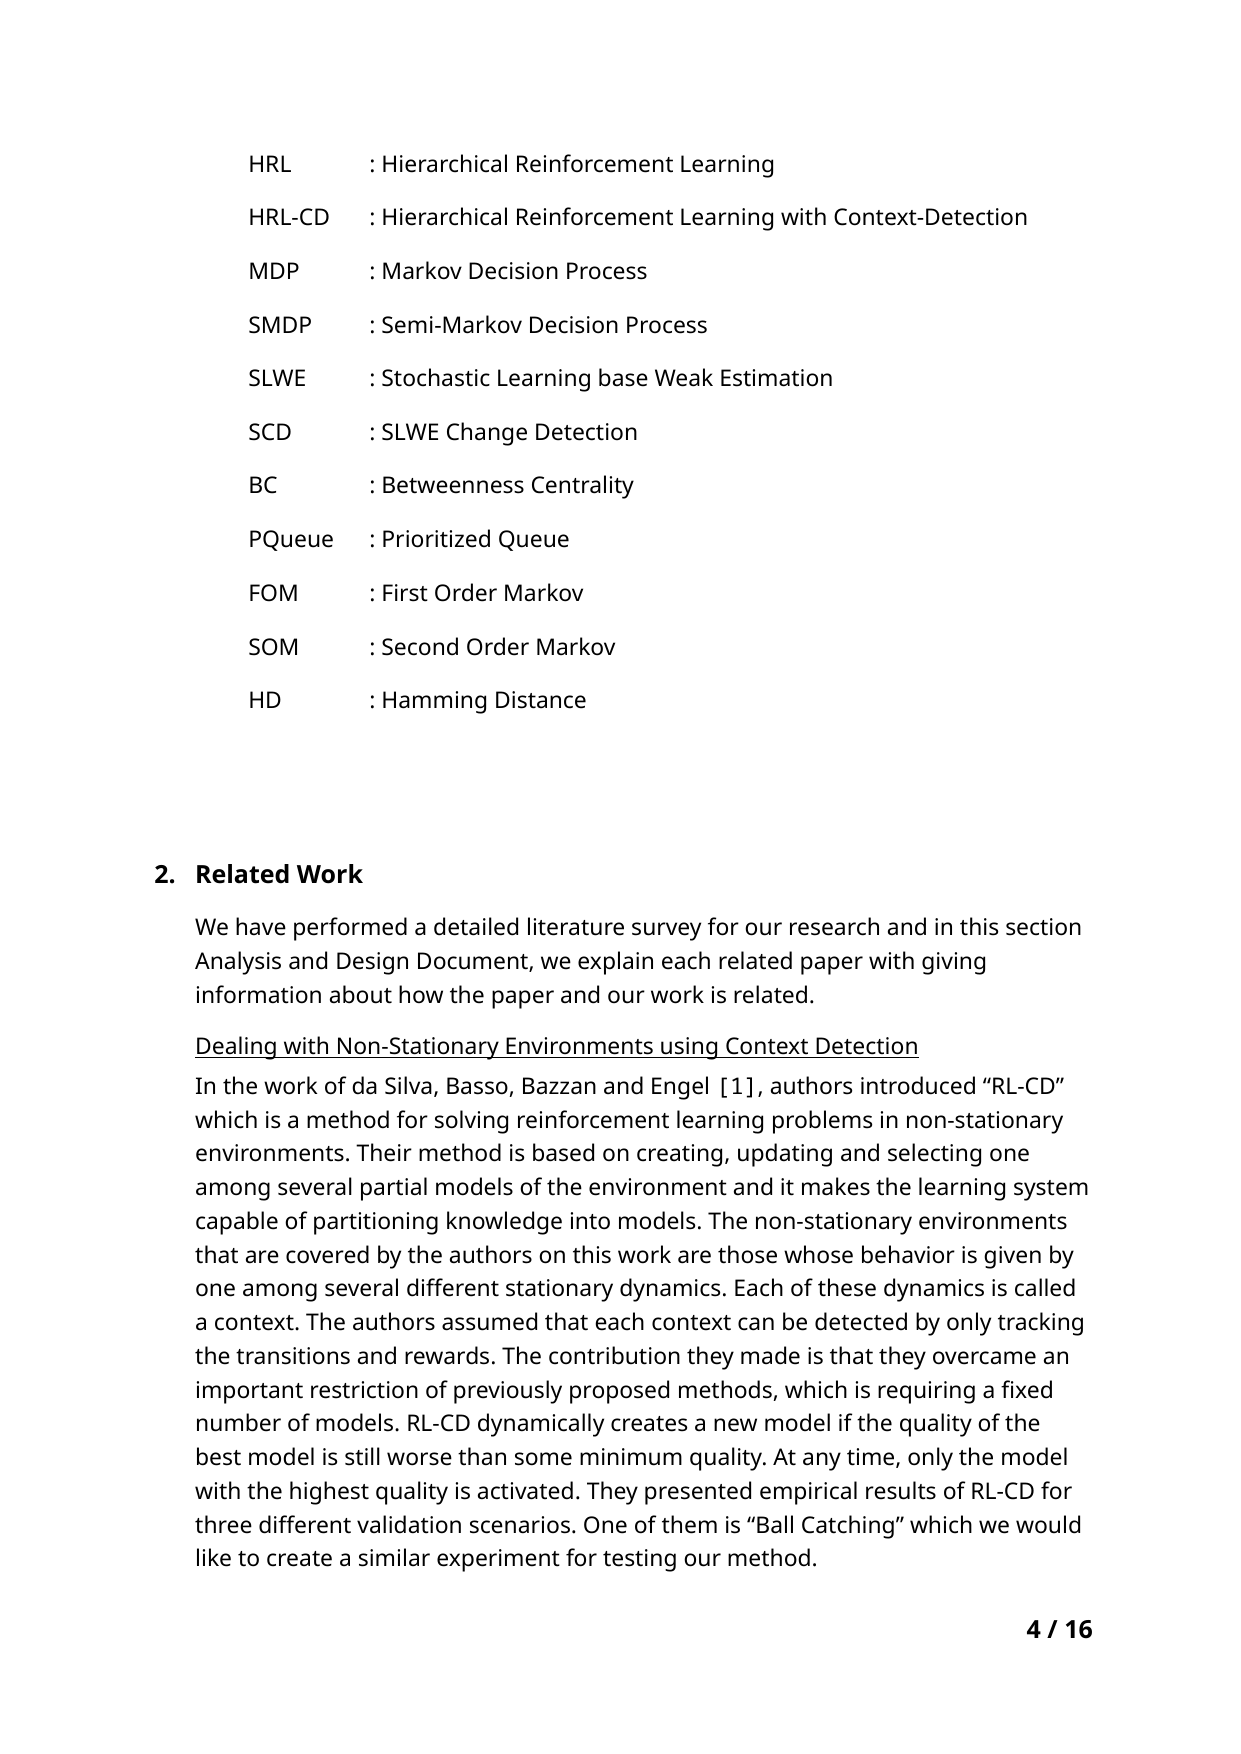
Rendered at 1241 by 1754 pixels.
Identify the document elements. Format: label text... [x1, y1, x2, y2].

list In the work of da Silva, Basso, Bazzan and Engel [1], authors introduced “RL-CD” which is a method for solving reinforcement learning problems in non-stationary environments. Their method is based on creating, updating and selecting one among several partial models of the environment and it makes the learning system capable of partitioning knowledge into models. The non-stationary environments that are covered by the authors on this work are those whose behavior is given by one among several different stationary dynamics. Each of these dynamics is called a context. The authors assumed that each context can be detected by only tracking the transitions and rewards. The contribution they made is that they overcame an important restriction of previously proposed methods, which is requiring a fixed number of models. RL-CD dynamically creates a new model if the quality of the best model is still worse than some minimum quality. At any time, only the model with the highest quality is activated. They presented empirical results of RL-CD for three different validation scenarios. One of them is “Ball Catching” which we would like to create a similar experiment for testing our method. [148, 1070, 1093, 1574]
list We have performed a detailed literature survey for our research and in this section Analysis and Design Document, we explain each related paper with giving information about how the paper and our work is related. [148, 911, 1093, 1010]
list SOM : Second Order Markov [210, 630, 1093, 662]
list HRL-CD : Hierarchical Reinforcement Learning with Context-Detection [210, 201, 1093, 232]
list SCD : SLWE Change Detection [210, 416, 1093, 447]
list Related Work [148, 857, 1093, 891]
list BC : Betweenness Centrality [210, 469, 1093, 501]
list PQueue : Prioritized Queue [210, 523, 1093, 554]
list SMDP : Semi-Markov Decision Process [210, 308, 1093, 340]
list MDP : Markov Decision Process [210, 255, 1093, 286]
list Dealing with Non-Stationary Environments using Context Detection [148, 1030, 1093, 1061]
list SLWE : Stochastic Learning base Weak Estimation [210, 362, 1093, 393]
list HD : Hamming Distance [210, 684, 1093, 715]
list FOM : First Order Markov [210, 577, 1093, 608]
list HRL : Hierarchical Reinforcement Learning [210, 148, 1093, 179]
